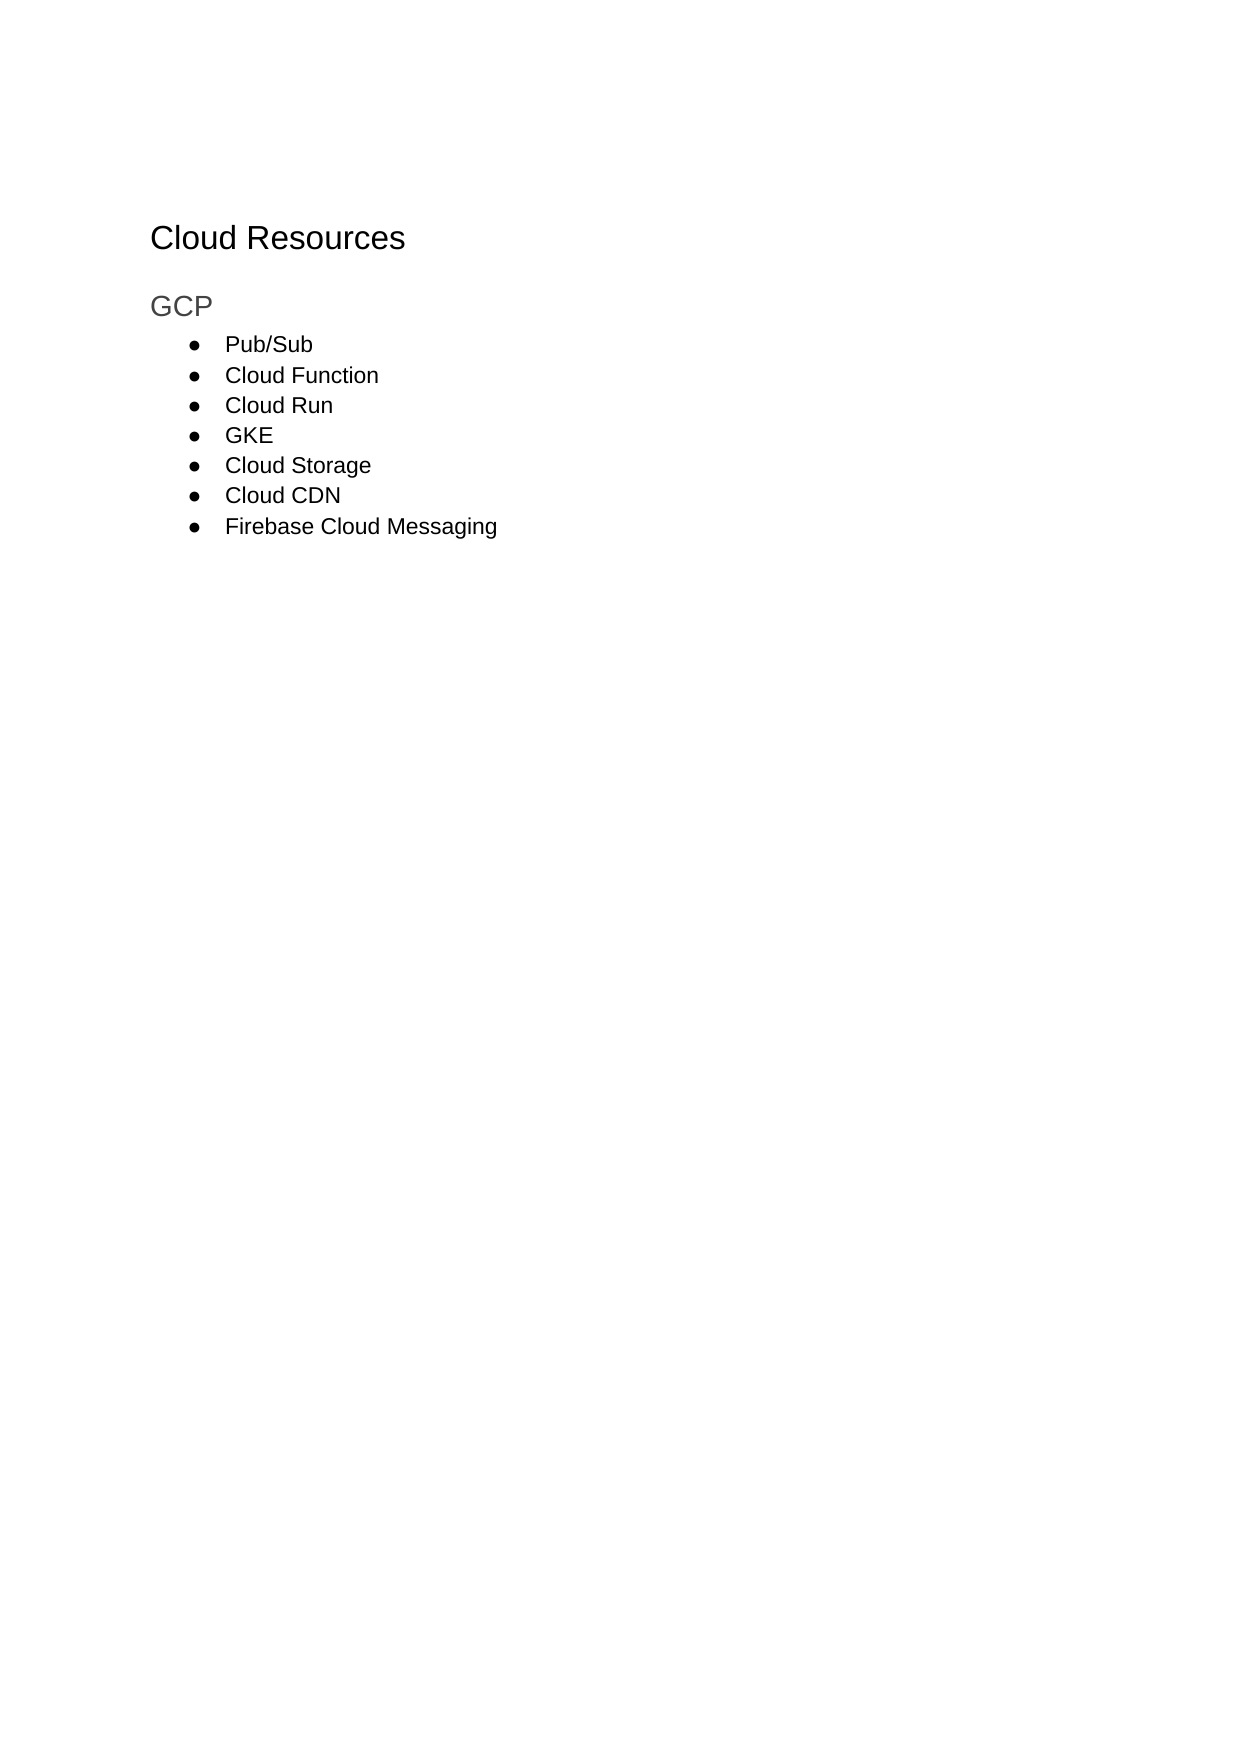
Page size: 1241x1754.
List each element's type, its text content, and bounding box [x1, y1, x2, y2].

list Cloud Function [187, 362, 1090, 388]
subtitle Cloud Resources [150, 218, 1090, 256]
subtitle GCP [150, 289, 1090, 323]
list Pub/Sub [187, 331, 1090, 358]
list Cloud Run [187, 392, 1090, 418]
list Cloud Storage [187, 452, 1090, 478]
list Firebase Cloud Messaging [187, 513, 1090, 539]
list GKE [187, 422, 1090, 448]
list Cloud CDN [187, 482, 1090, 509]
